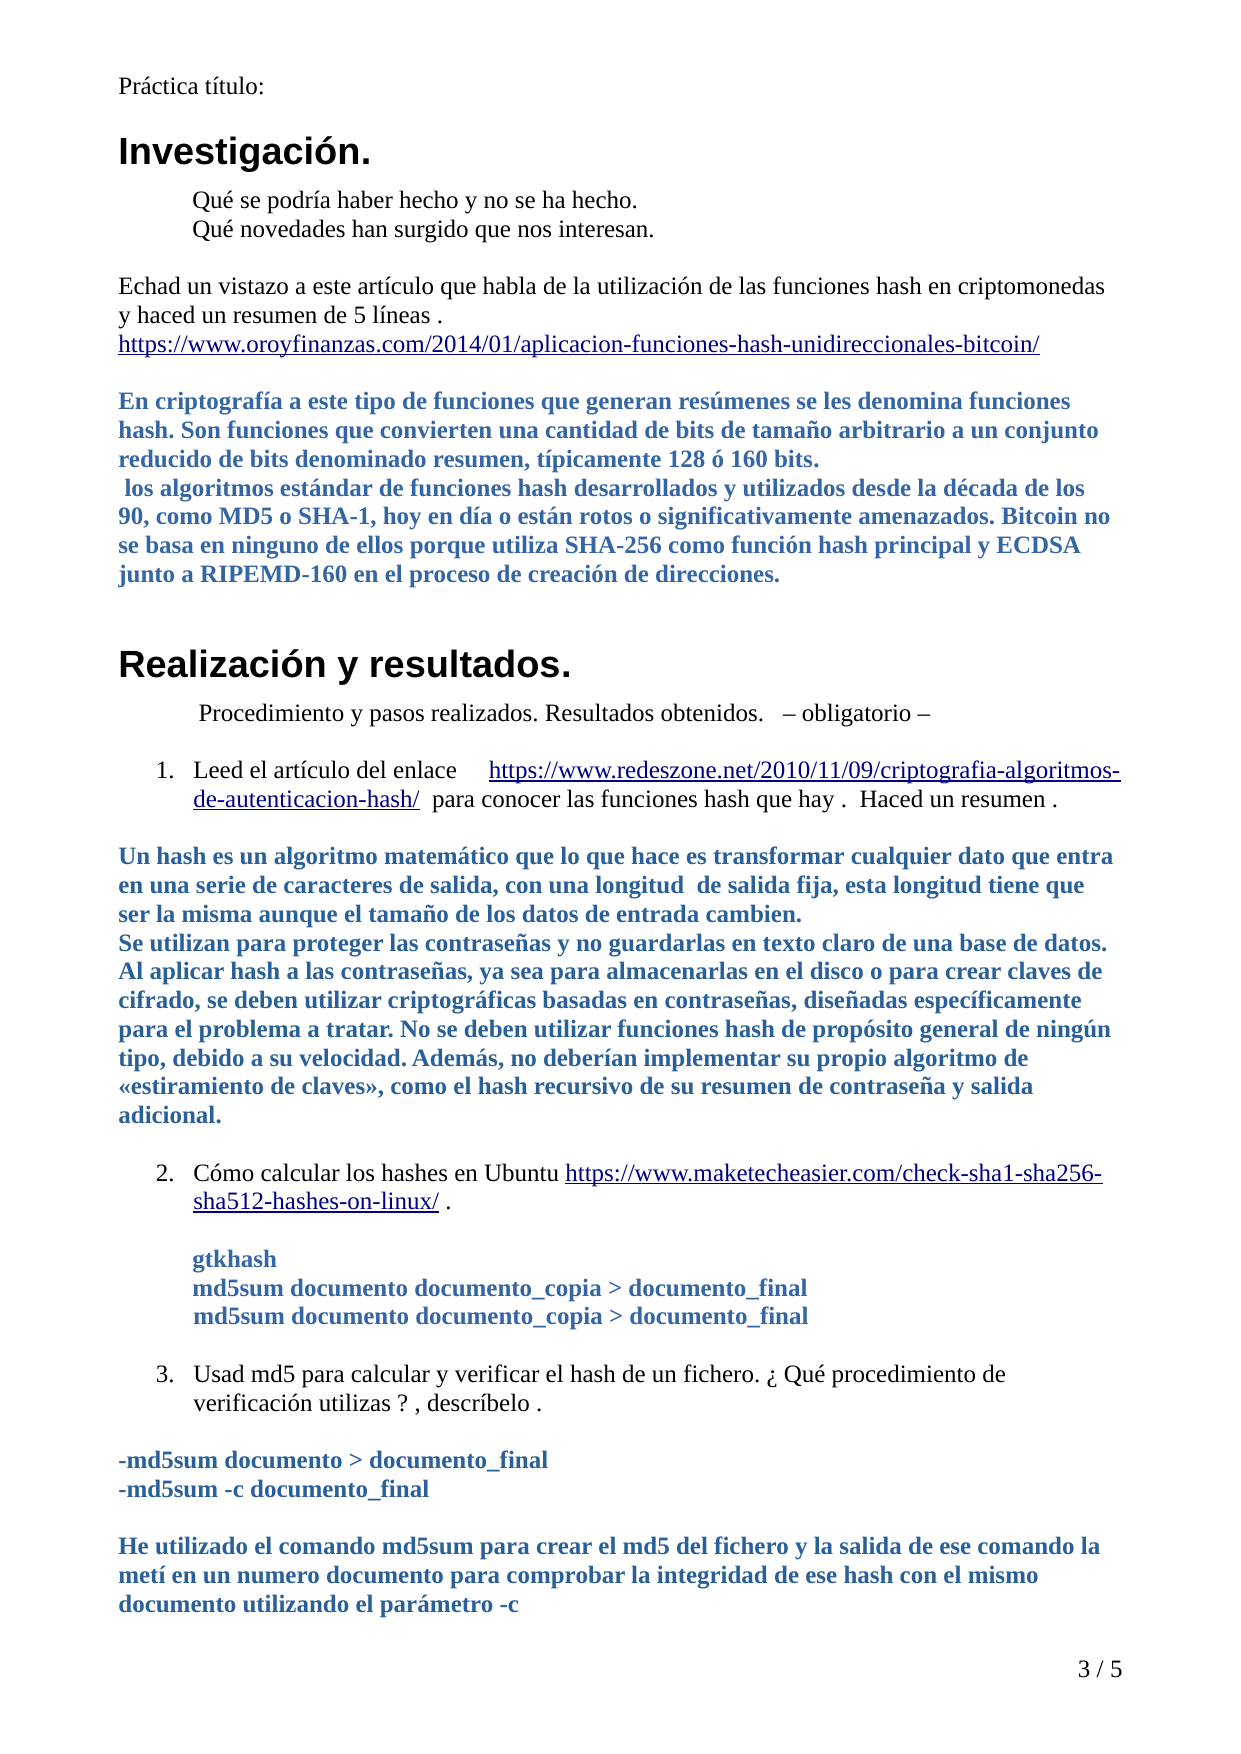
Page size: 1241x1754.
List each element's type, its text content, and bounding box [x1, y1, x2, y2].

list md5sum documento documento_copia > documento_final [156, 1301, 1122, 1330]
text -md5sum -c documento_final [118, 1474, 1122, 1503]
text gtkhash [118, 1244, 1122, 1273]
list Leed el artículo del enlace https://www.redeszone.net/2010/11/09/criptografia-algoritmos-de-autenticacion-hash/ para conocer las funciones hash que hay . Haced un resumen . [156, 755, 1122, 813]
subtitle Realización y resultados. [118, 641, 1122, 685]
text Al aplicar hash a las contraseñas, ya sea para almacenarlas en el disco o para crear claves de cifrado, se deben utilizar criptográficas basadas en contraseñas, diseñadas específicamente para el problema a tratar. No se deben utilizar funciones hash de propósito general de ningún tipo, debido a su velocidad. Además, no deberían implementar su propio algoritmo de «estiramiento de claves», como el hash recursivo de su resumen de contraseña y salida adicional. [118, 956, 1122, 1129]
text md5sum documento documento_copia > documento_final [118, 1273, 1122, 1301]
text En criptografía a este tipo de funciones que generan resúmenes se les denomina funciones hash. Son funciones que convierten una cantidad de bits de tamaño arbitrario a un conjunto reducido de bits denominado resumen, típicamente 128 ó 160 bits. [118, 386, 1122, 473]
list Usad md5 para calcular y verificar el hash de un fichero. ¿ Qué procedimiento de verificación utilizas ? , descríbelo . [156, 1359, 1122, 1416]
text He utilizado el comando md5sum para crear el md5 del fichero y la salida de ese comando la metí en un numero documento para comprobar la integridad de ese hash con el mismo documento utilizando el parámetro -c [118, 1531, 1122, 1618]
subtitle Investigación. [118, 129, 1122, 173]
text Procedimiento y pasos realizados. Resultados obtenidos. – obligatorio – [118, 698, 1122, 726]
text Qué se podría haber hecho y no se ha hecho. [118, 185, 1122, 214]
list Cómo calcular los hashes en Ubuntu https://www.maketecheasier.com/check-sha1-sha256-sha512-hashes-on-linux/ . [156, 1158, 1122, 1215]
text Se utilizan para proteger las contraseñas y no guardarlas en texto claro de una base de datos. [118, 928, 1122, 956]
text Un hash es un algoritmo matemático que lo que hace es transformar cualquier dato que entra en una serie de caracteres de salida, con una longitud de salida fija, esta longitud tiene que ser la misma aunque el tamaño de los datos de entrada cambien. [118, 841, 1122, 928]
text Echad un vistazo a este artículo que habla de la utilización de las funciones hash en criptomonedas y haced un resumen de 5 líneas . [118, 271, 1122, 329]
text los algoritmos estándar de funciones hash desarrollados y utilizados desde la década de los 90, como MD5 o SHA-1, hoy en día o están rotos o significativamente amenazados. Bitcoin no se basa en ninguno de ellos porque utiliza SHA-256 como función hash principal y ECDSA junto a RIPEMD-160 en el proceso de creación de direcciones. [118, 473, 1122, 588]
text Qué novedades han surgido que nos interesan. [118, 214, 1122, 243]
text https://www.oroyfinanzas.com/2014/01/aplicacion-funciones-hash-unidireccionales-bitcoin/ [118, 329, 1122, 358]
text -md5sum documento > documento_final [118, 1445, 1122, 1474]
